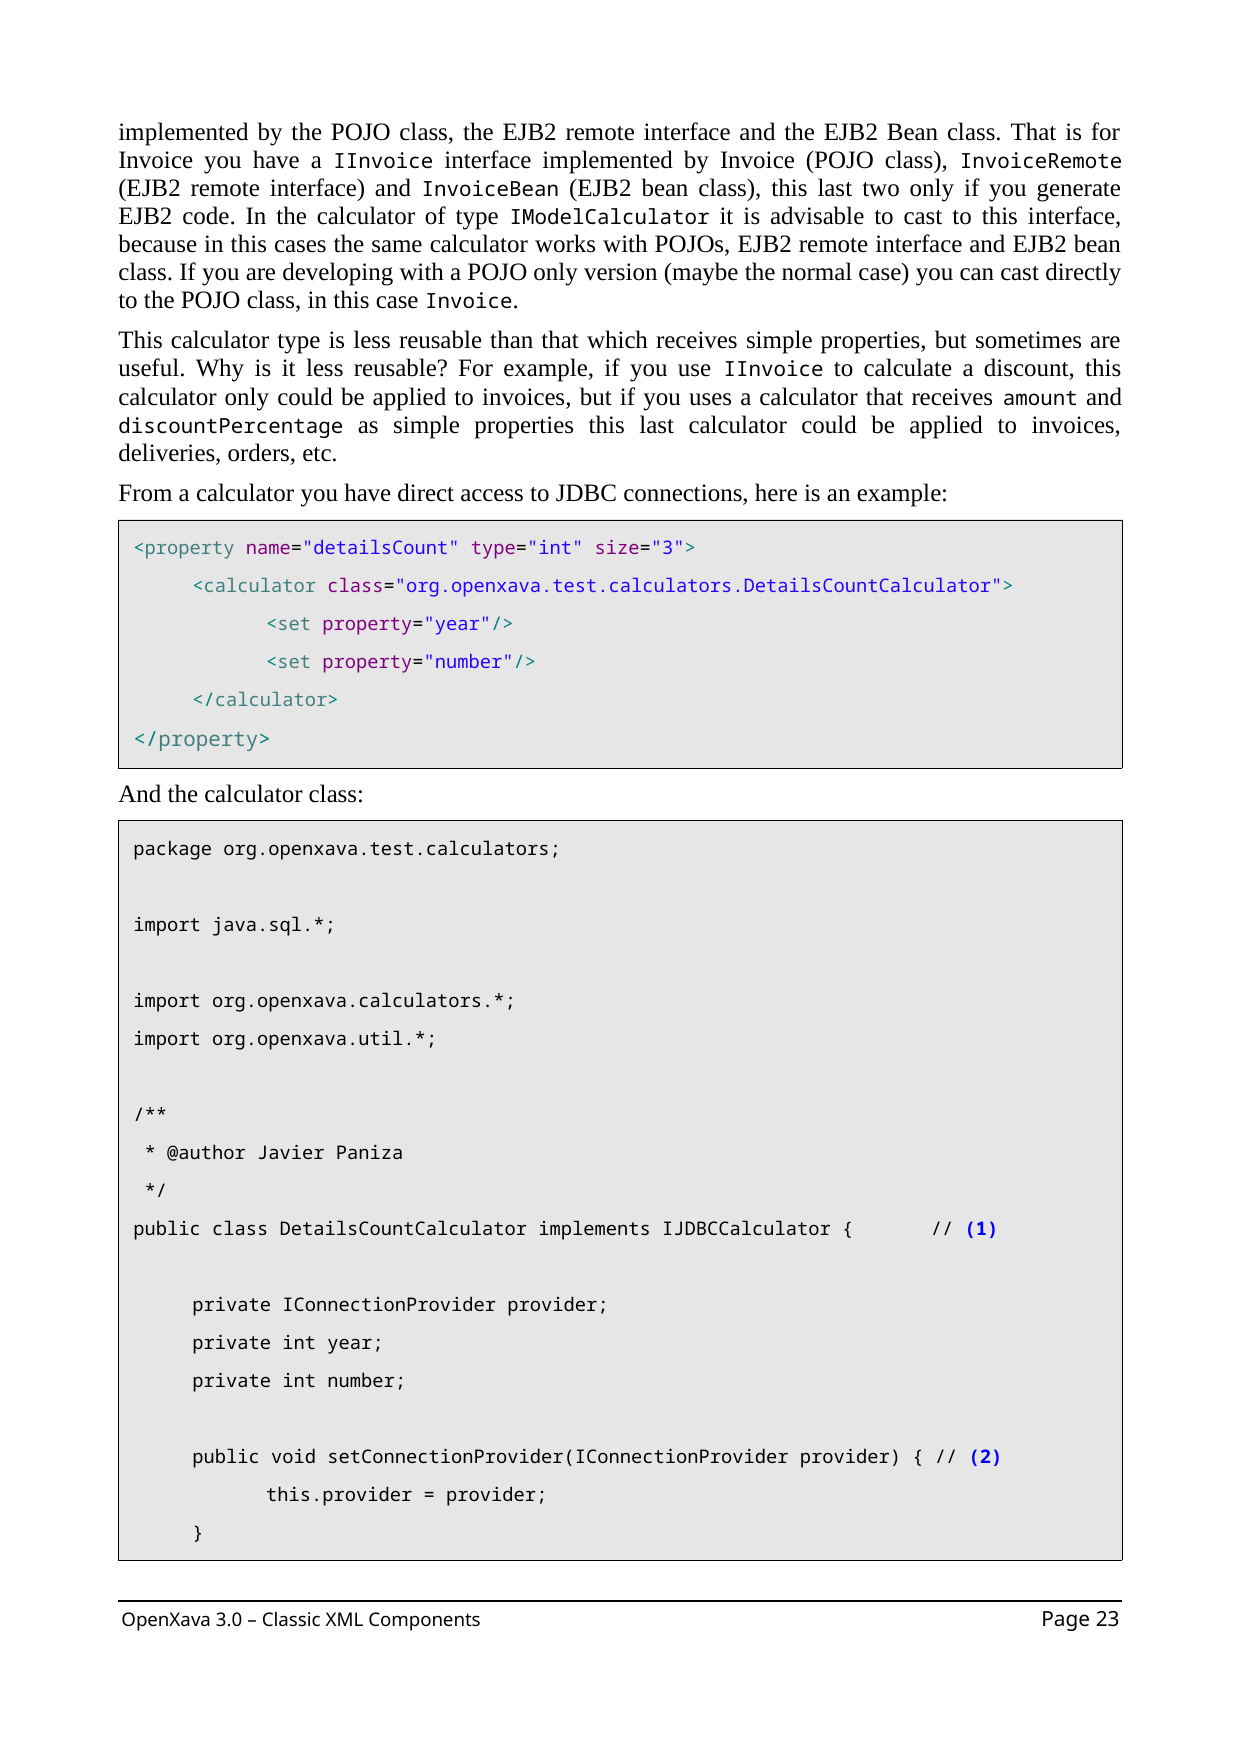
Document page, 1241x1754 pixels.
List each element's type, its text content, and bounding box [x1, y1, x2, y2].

text implemented by the POJO class, the EJB2 remote interface and the EJB2 Bean class. That is for Invoice you have a IInvoice interface implemented by Invoice (POJO class), InvoiceRemote (EJB2 remote interface) and InvoiceBean (EJB2 bean class), this last two only if you generate EJB2 code. In the calculator of type IModelCalculator it is advisable to cast to this interface, because in this cases the same calculator works with POJOs, EJB2 remote interface and EJB2 bean class. If you are developing with a POJO only version (maybe the normal case) you can cast directly to the POJO class, in this case Invoice. [118, 118, 1122, 314]
text import java.sql.*; [119, 896, 1122, 934]
text </property> [119, 709, 1122, 768]
text } [119, 1505, 1122, 1560]
text From a calculator you have direct access to JDBC connections, here is an example: [118, 479, 1122, 507]
text </calculator> [119, 672, 1122, 709]
text /** [119, 1086, 1122, 1124]
text package org.openxava.test.calculators; [119, 821, 1122, 858]
text <set property="year"/> [119, 596, 1122, 633]
text private int year; [119, 1314, 1122, 1353]
text <property name="detailsCount" type="int" size="3"> [119, 521, 1122, 557]
text public class DetailsCountCalculator implements IJDBCCalculator { // (1) [119, 1201, 1122, 1238]
text private int number; [119, 1353, 1122, 1391]
text And the calculator class: [118, 780, 1122, 808]
text import org.openxava.calculators.*; [119, 972, 1122, 1010]
text <calculator class="org.openxava.test.calculators.DetailsCountCalculator"> [119, 557, 1122, 596]
text <set property="number"/> [119, 633, 1122, 672]
text * @author Javier Paniza [119, 1124, 1122, 1162]
text public void setConnectionProvider(IConnectionProvider provider) { // (2) [119, 1429, 1122, 1467]
text This calculator type is less reusable than that which receives simple properties, but sometimes are useful. Why is it less reusable? For example, if you use IInvoice to calculate a discount, this calculator only could be applied to invoices, but if you uses a calculator that receives amount and discountPercentage as simple properties this last calculator could be applied to invoices, deliveries, orders, etc. [118, 327, 1122, 467]
text import org.openxava.util.*; [119, 1010, 1122, 1048]
text private IConnectionProvider provider; [119, 1277, 1122, 1314]
text */ [119, 1162, 1122, 1201]
text this.provider = provider; [119, 1467, 1122, 1505]
